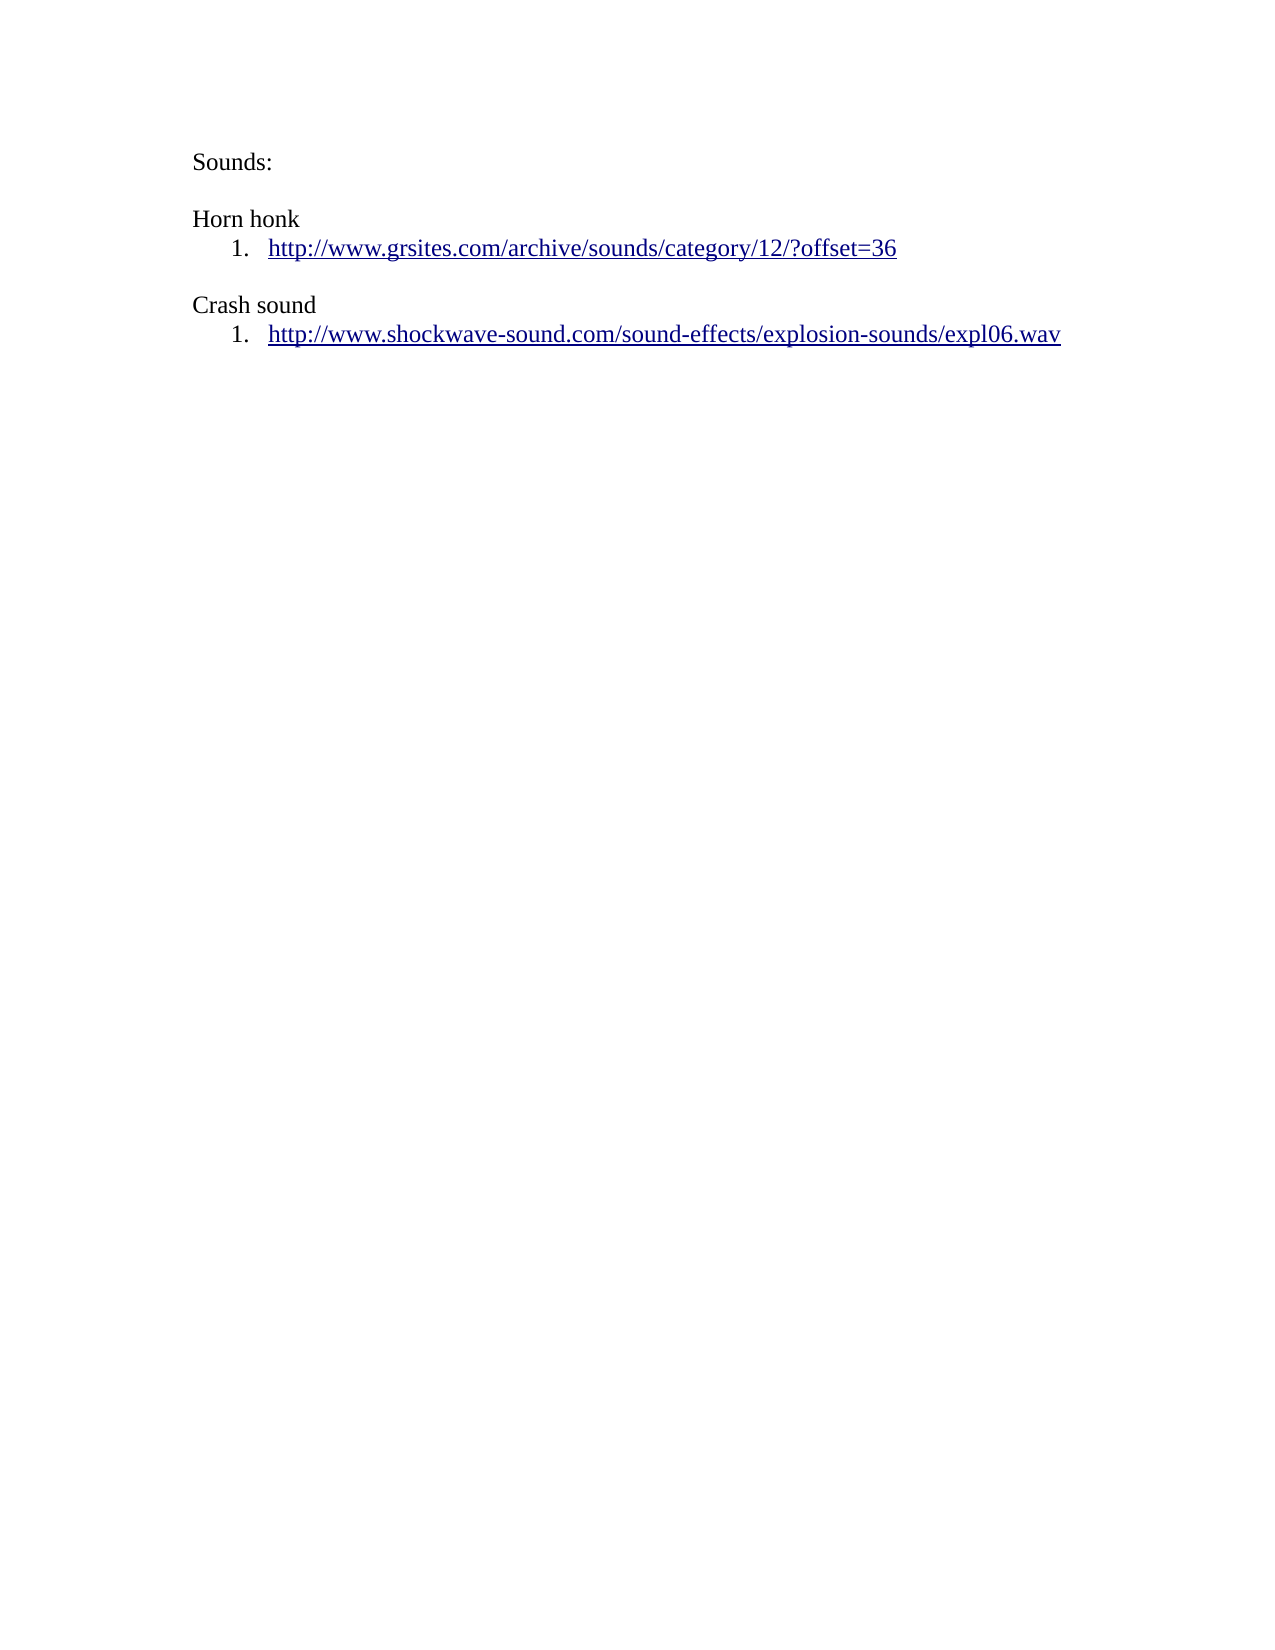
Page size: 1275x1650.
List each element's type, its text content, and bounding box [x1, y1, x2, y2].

list 1. http://www.shockwave-sound.com/sound-effects/explosion-sounds/expl06.wav [156, 319, 1157, 348]
text Crash sound [118, 291, 1157, 319]
text Sounds: [118, 147, 1157, 176]
text Horn honk [118, 204, 1157, 233]
list http://www.grsites.com/archive/sounds/category/12/?offset=36 [231, 233, 1157, 262]
